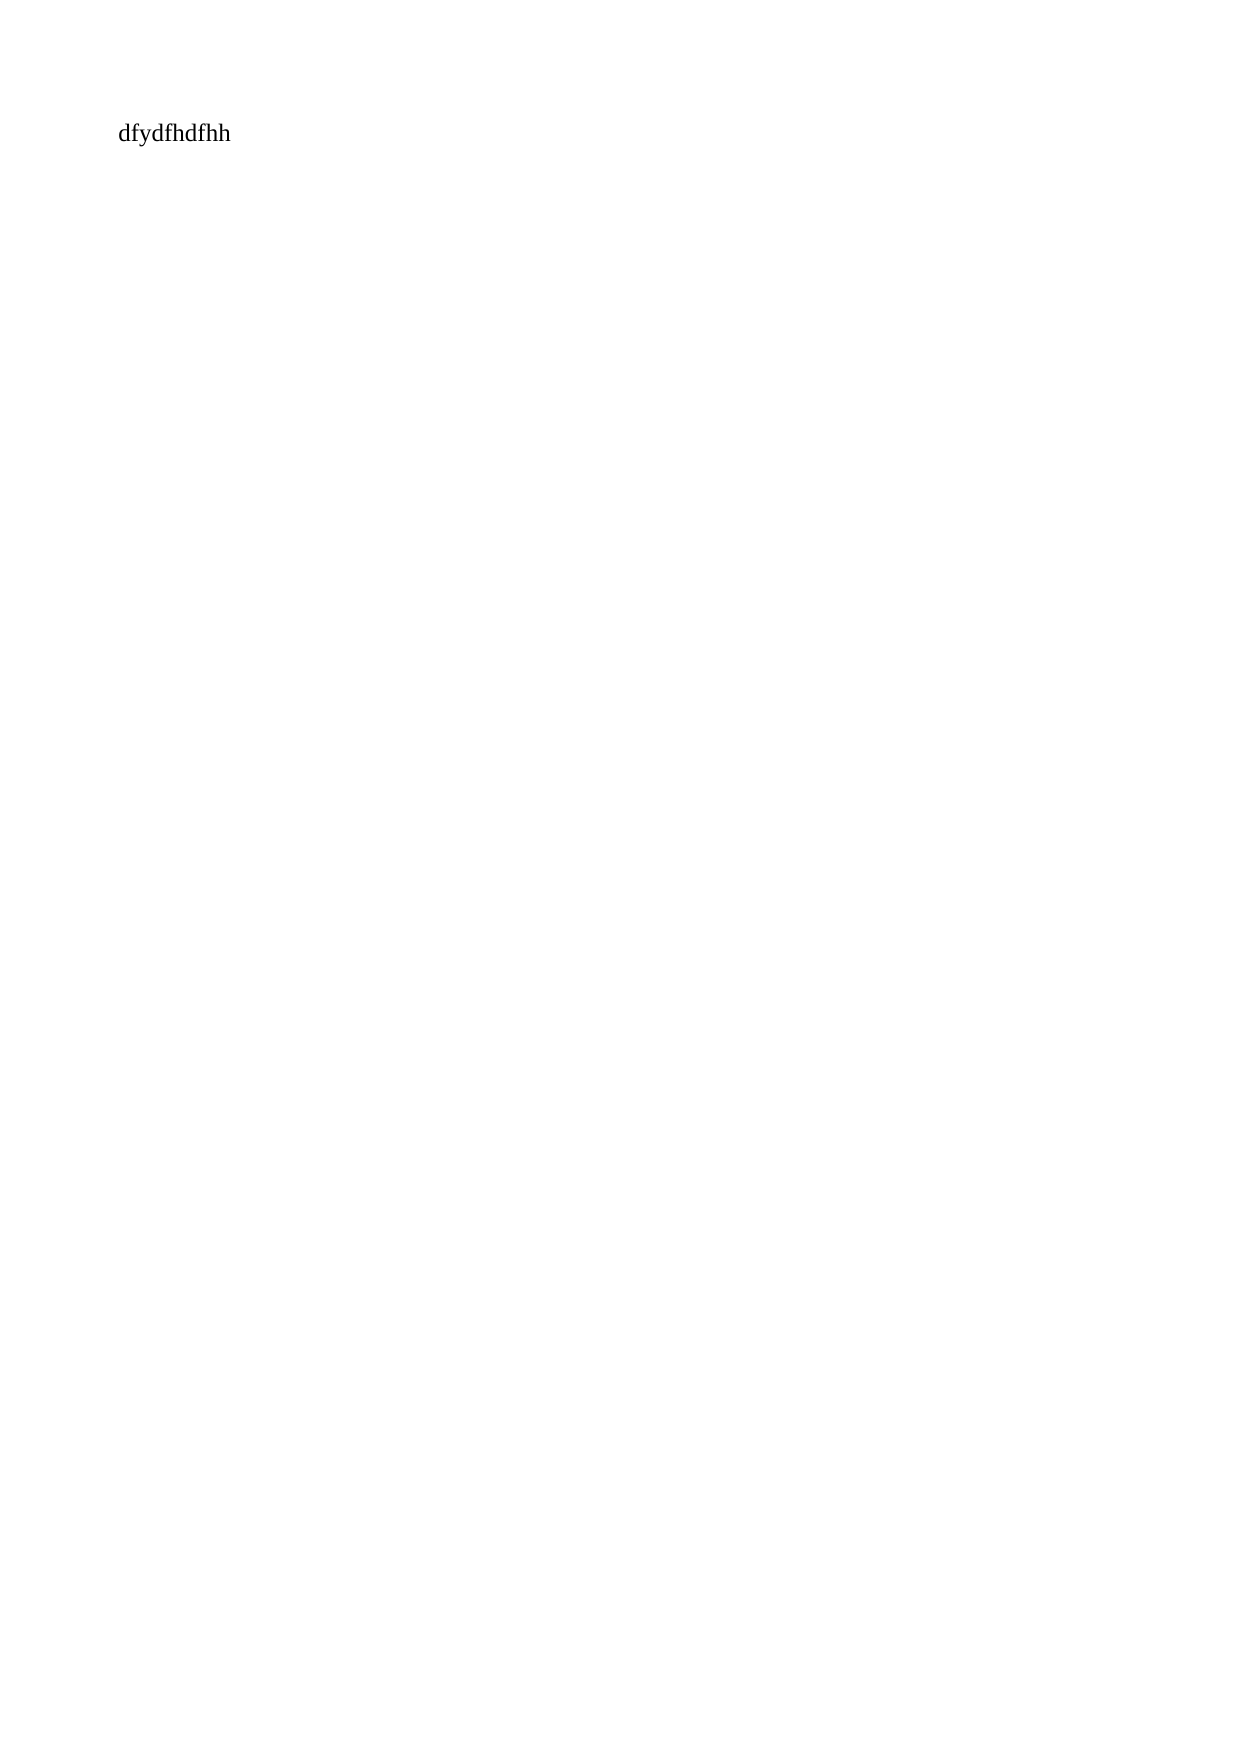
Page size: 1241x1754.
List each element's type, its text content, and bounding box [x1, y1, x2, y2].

text dfydfhdfhh [118, 118, 1122, 147]
